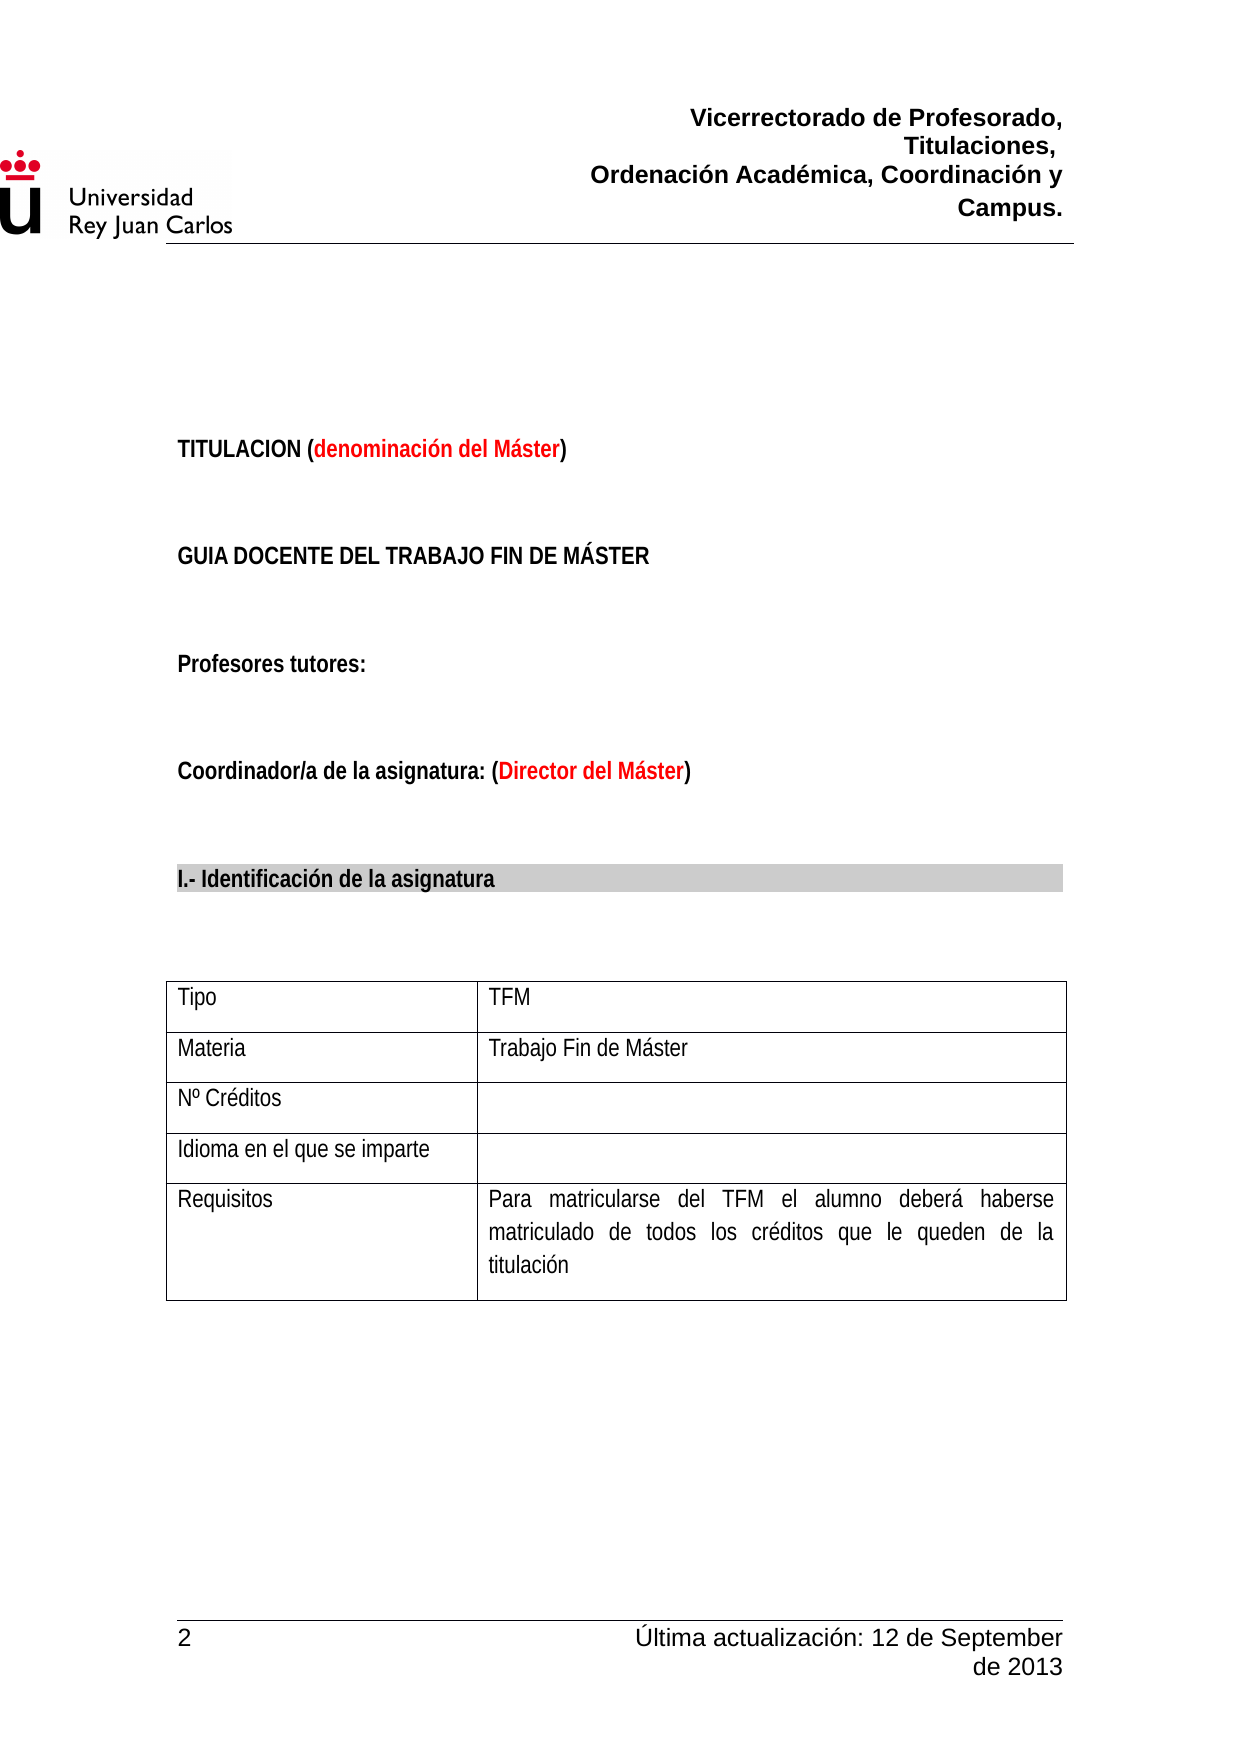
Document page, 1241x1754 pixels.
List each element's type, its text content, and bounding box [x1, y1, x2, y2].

text Profesores tutores: [177, 649, 1063, 677]
text Coordinador/a de la asignatura: (Director del Máster) [177, 756, 1063, 785]
table_cell Para matricularse del TFM el alumno deberá haberse matriculado de todos los créditos que le queden de la titulación [478, 1184, 1066, 1299]
text TITULACION (denominación del Máster) [177, 434, 1063, 462]
table_cell Materia [167, 1033, 477, 1082]
picture [0, 150, 232, 239]
table_cell [478, 1083, 1066, 1133]
text I.- Identificación de la asignatura [177, 864, 1063, 892]
table_cell Idioma en el que se imparte [167, 1134, 477, 1183]
table_cell Trabajo Fin de Máster [478, 1033, 1066, 1082]
text GUIA DOCENTE DEL TRABAJO FIN DE MÁSTER [177, 541, 1063, 570]
table_header TFM [478, 982, 1066, 1032]
table_cell Nº Créditos [167, 1083, 477, 1133]
table_cell Requisitos [167, 1184, 477, 1299]
table_cell [478, 1134, 1066, 1183]
table_header Tipo [167, 982, 477, 1032]
